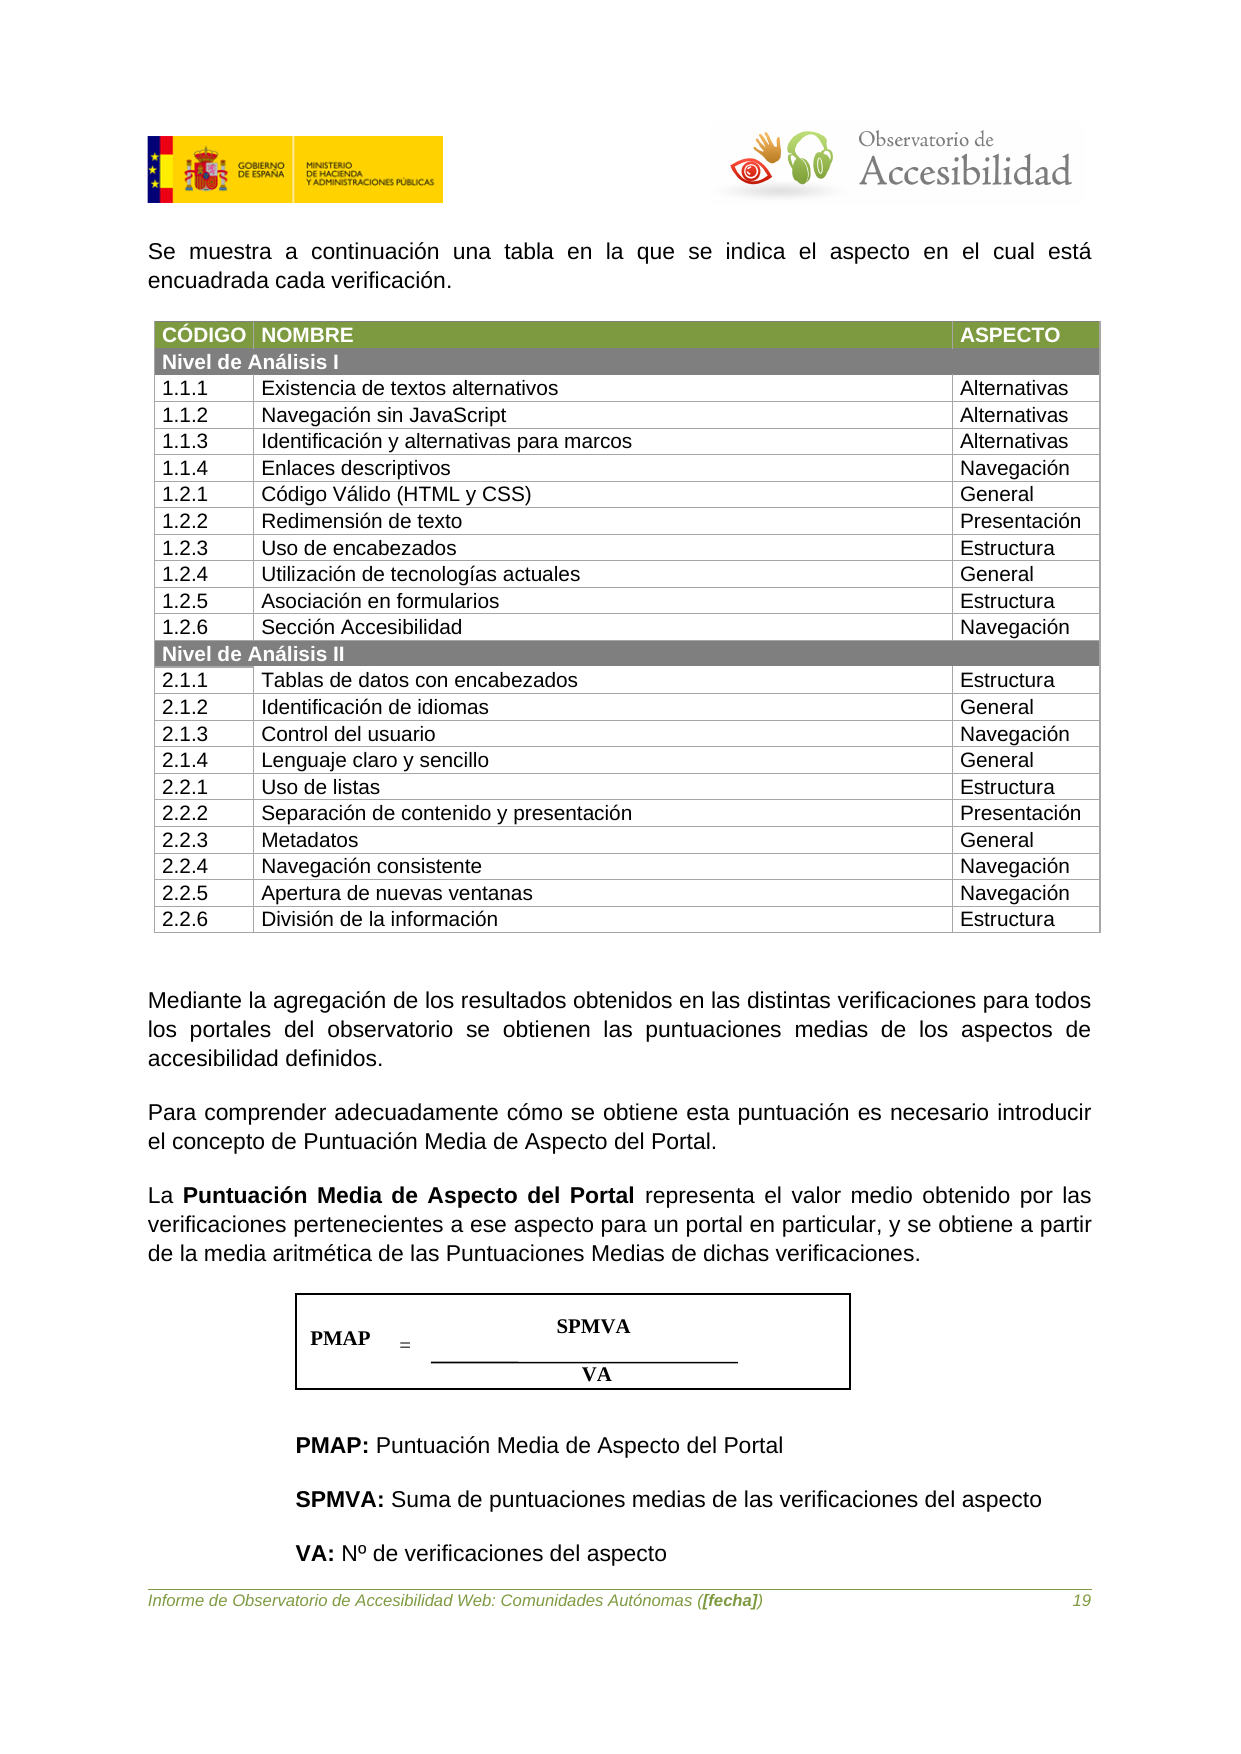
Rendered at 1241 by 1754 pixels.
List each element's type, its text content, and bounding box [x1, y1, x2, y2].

table_header NOMBRE [254, 322, 952, 348]
table_cell 2.1.3 [155, 721, 253, 746]
table_cell 2.1.1 [155, 668, 253, 693]
table_cell Uso de encabezados [254, 535, 952, 560]
picture [710, 122, 1086, 205]
table_cell Nivel de Análisis II [155, 641, 1099, 666]
table_cell 2.2.2 [155, 800, 253, 826]
picture [147, 136, 443, 203]
table_cell Nivel de Análisis I [155, 349, 1099, 374]
table_cell Navegación [953, 614, 1099, 640]
table_cell Metadatos [254, 827, 952, 852]
table_cell 2.2.1 [155, 774, 253, 799]
table_cell Navegación sin JavaScript [254, 402, 952, 427]
table_cell Navegación [953, 721, 1099, 746]
table_cell Navegación [953, 854, 1099, 879]
text SPMVA: Suma de puntuaciones medias de las verificaciones del aspecto [295, 1486, 1092, 1513]
table_cell General [953, 827, 1099, 852]
table_cell Identificación y alternativas para marcos [254, 429, 952, 454]
table_header CÓDIGO [155, 322, 253, 348]
table_cell 1.1.1 [155, 375, 253, 401]
table_cell Identificación de idiomas [254, 694, 952, 719]
table_cell Alternativas [953, 375, 1099, 401]
text Se muestra a continuación una tabla en la que se indica el aspecto en el cual está encuadrada cada verificación. [148, 238, 1092, 293]
table_cell Alternativas [953, 402, 1099, 427]
text Para comprender adecuadamente cómo se obtiene esta puntuación es necesario introducir el concepto de Puntuación Media de Aspecto del Portal. [148, 1099, 1092, 1154]
table_cell 2.1.4 [155, 747, 253, 773]
table_cell Presentación [953, 800, 1099, 826]
table_cell General [953, 747, 1099, 773]
text Mediante la agregación de los resultados obtenidos en las distintas verificaciones para todos los portales del observatorio se obtienen las puntuaciones medias de los aspectos de accesibilidad definidos. [148, 987, 1092, 1071]
table_cell Estructura [953, 535, 1099, 560]
table_cell 1.2.2 [155, 508, 253, 534]
table_cell Redimensión de texto [254, 508, 952, 534]
table_cell División de la información [254, 907, 952, 932]
table_cell 2.1.2 [155, 694, 253, 719]
table_cell 2.2.4 [155, 854, 253, 879]
table_cell General [953, 694, 1099, 719]
table_cell General [953, 561, 1099, 587]
table_cell Uso de listas [254, 774, 952, 799]
table_cell Enlaces descriptivos [254, 455, 952, 481]
table_cell 1.2.3 [155, 535, 253, 560]
table_cell 1.1.3 [155, 429, 253, 454]
table_cell Navegación [953, 455, 1099, 481]
text VA: Nº de verificaciones del aspecto [295, 1540, 1092, 1567]
table_cell Código Válido (HTML y CSS) [254, 482, 952, 507]
table_cell Lenguaje claro y sencillo [254, 747, 952, 773]
table_cell Sección Accesibilidad [254, 614, 952, 640]
table_cell Tablas de datos con encabezados [254, 666, 952, 693]
table_cell 1.2.4 [155, 561, 253, 587]
table_cell Navegación [953, 880, 1099, 906]
table_cell Asociación en formularios [254, 588, 952, 613]
table_cell 2.2.6 [155, 907, 253, 932]
table_cell Estructura [953, 774, 1099, 799]
table_cell Existencia de textos alternativos [254, 375, 952, 401]
table_cell Alternativas [953, 429, 1099, 454]
table_cell Utilización de tecnologías actuales [254, 561, 952, 587]
table_cell Control del usuario [254, 721, 952, 746]
text La Puntuación Media de Aspecto del Portal representa el valor medio obtenido por las verificaciones pertenecientes a ese aspecto para un portal en particular, y se obtiene a partir de la media aritmética de las Puntuaciones Medias de dichas verificaciones. [148, 1182, 1092, 1266]
table_cell Estructura [953, 666, 1099, 693]
table_cell 1.2.1 [155, 482, 253, 507]
table_cell Estructura [953, 907, 1099, 932]
table_cell Presentación [953, 508, 1099, 534]
table_cell General [953, 482, 1099, 507]
table_cell 1.2.5 [155, 588, 253, 613]
table_cell Apertura de nuevas ventanas [254, 880, 952, 906]
table_cell 2.2.3 [155, 827, 253, 852]
table_cell 1.1.2 [155, 402, 253, 427]
table_header ASPECTO [953, 322, 1099, 348]
table_cell 1.1.4 [155, 455, 253, 481]
text PMAP: Puntuación Media de Aspecto del Portal [295, 1432, 1092, 1459]
table_cell Separación de contenido y presentación [254, 800, 952, 826]
table_cell Navegación consistente [254, 854, 952, 879]
table_cell 1.2.6 [155, 614, 253, 640]
table_cell 2.2.5 [155, 880, 253, 906]
table_cell Estructura [953, 588, 1099, 613]
